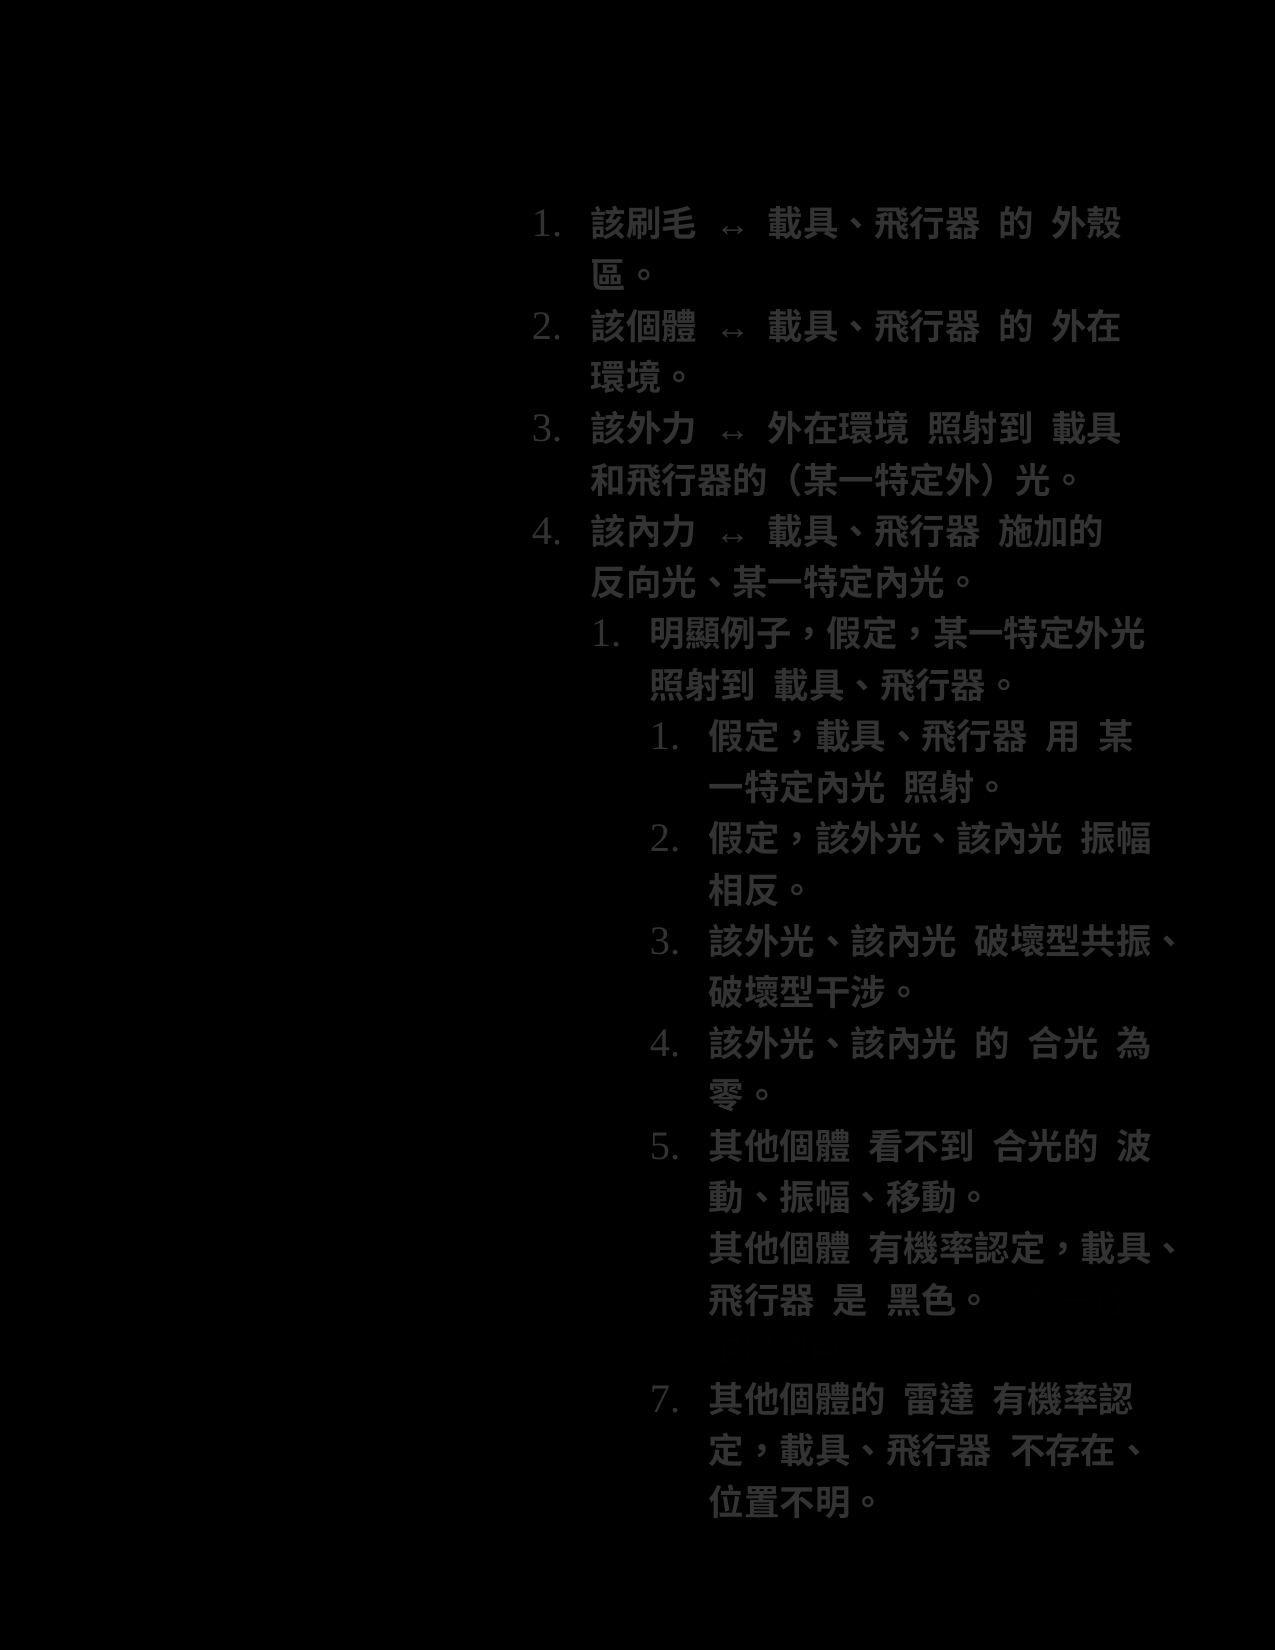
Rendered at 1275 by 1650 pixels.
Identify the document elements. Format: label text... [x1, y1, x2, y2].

list 該外光、該內光 破壞型共振、破壞型干涉。 [649, 913, 1157, 1016]
list 其他個體 有機率認定，載具、飛行器 是 黑色。、某一特定假想色 [649, 1221, 1157, 1372]
list 該個體 ↔ 載具、飛行器 的 外在環境。 [532, 298, 1157, 401]
list 其他個體 看不到 合光的 波動、振幅、移動。 [649, 1118, 1157, 1221]
list 假定，該外光、該內光 振幅相反。 [649, 811, 1157, 913]
list 其他個體的 雷達 有機率認定，載具、飛行器 不存在、位置不明。 [649, 1372, 1157, 1525]
list 假定，載具、飛行器 用 某一特定內光 照射。 [649, 708, 1157, 811]
list 該外力 ↔ 外在環境 照射到 載具和飛行器的（某一特定外）光。 [532, 401, 1157, 503]
list 明顯例子，假定，某一特定外光 照射到 載具、飛行器。 [591, 606, 1157, 708]
list 該外光、該內光 的 合光 為 零。 [649, 1016, 1157, 1118]
list 該內力 ↔ 載具、飛行器 施加的 反向光、某一特定內光。 [532, 503, 1157, 606]
list 該刷毛 ↔ 載具、飛行器 的 外殼區。 [532, 196, 1157, 298]
